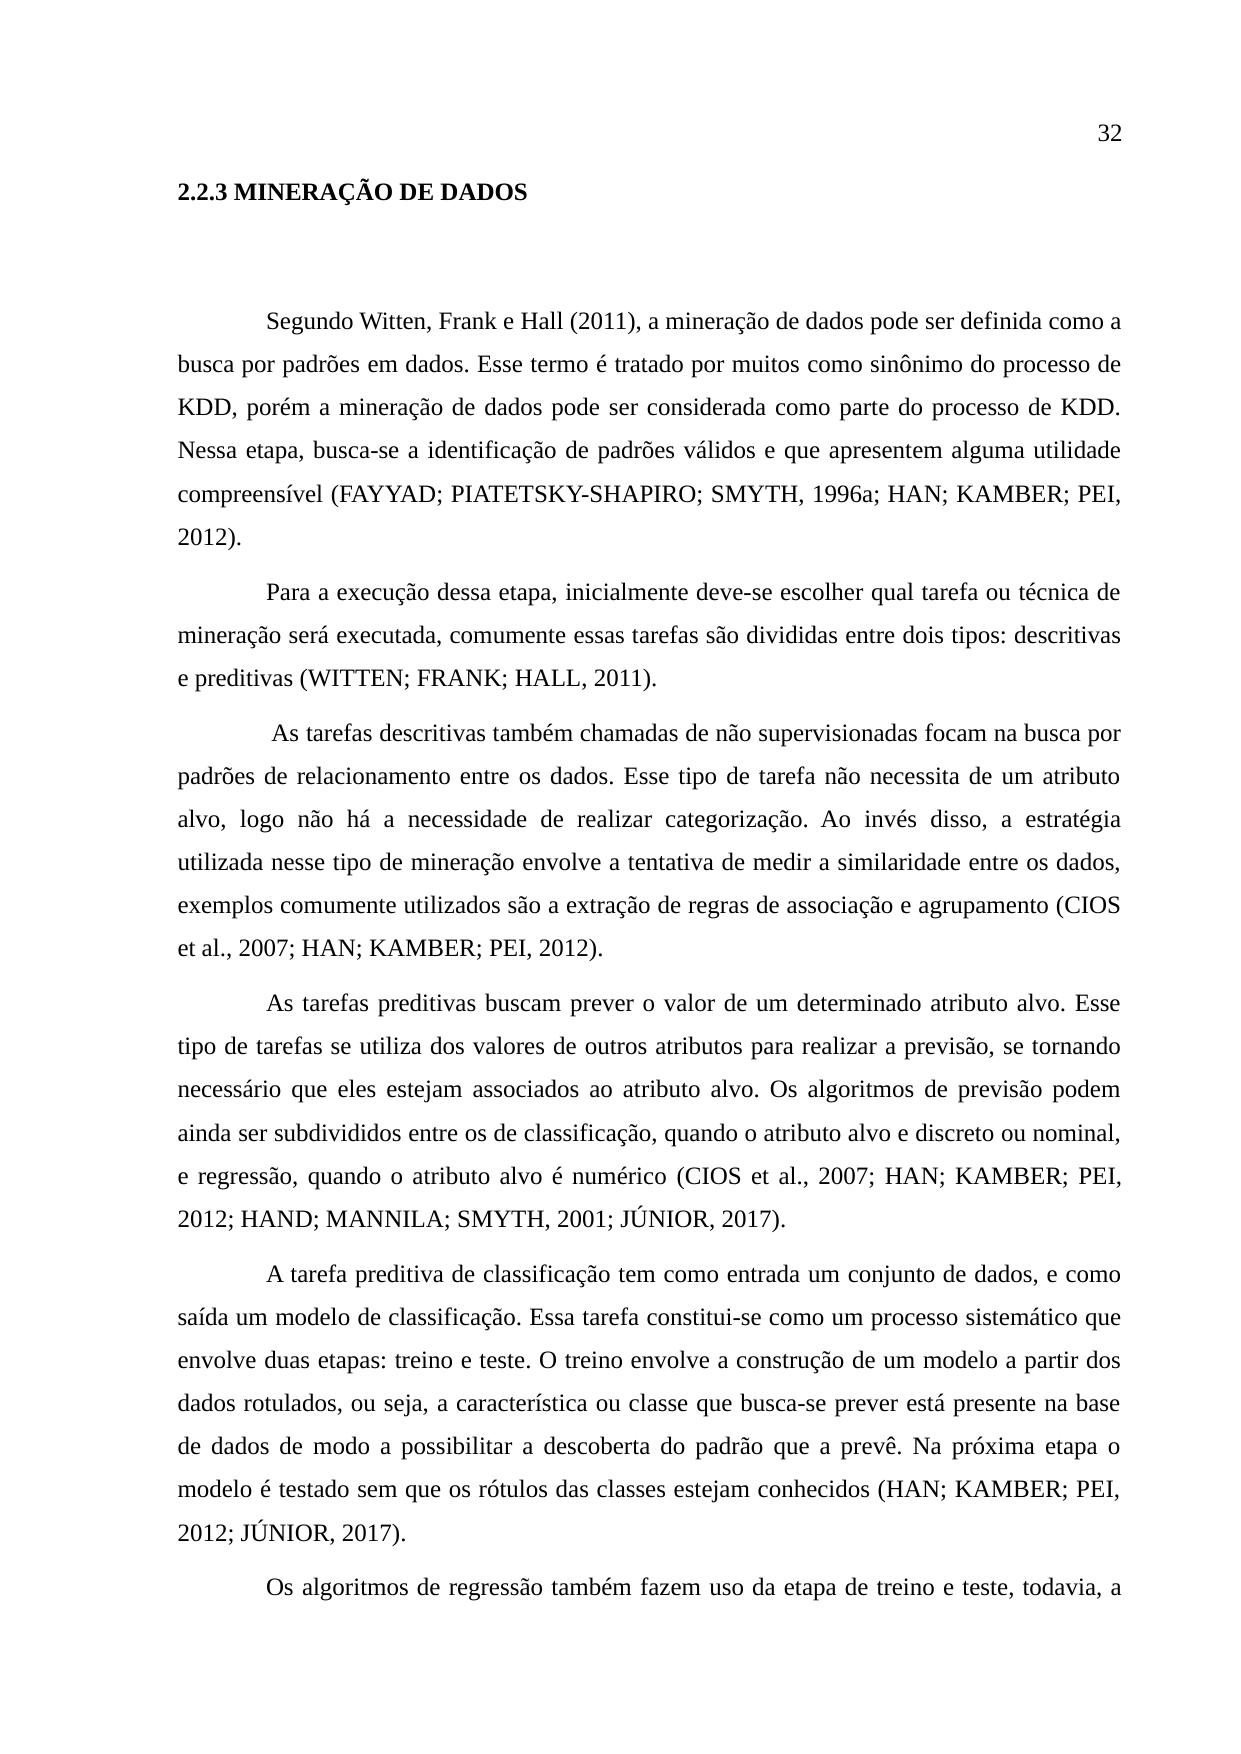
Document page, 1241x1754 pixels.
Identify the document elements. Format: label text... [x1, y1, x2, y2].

text A tarefa preditiva de classificação tem como entrada um conjunto de dados, e como saída um modelo de classificação. Essa tarefa constitui-se como um processo sistemático que envolve duas etapas: treino e teste. O treino envolve a construção de um modelo a partir dos dados rotulados, ou seja, a característica ou classe que busca-se prever está presente na base de dados de modo a possibilitar a descoberta do padrão que a prevê. Na próxima etapa o modelo é testado sem que os rótulos das classes estejam conhecidos (HAN; KAMBER; PEI, 2012; JÚNIOR, 2017). [177, 1259, 1122, 1546]
text 2.2.3 Mineração de dados [177, 177, 1122, 206]
text Segundo Witten, Frank e Hall (2011), a mineração de dados pode ser definida como a busca por padrões em dados. Esse termo é tratado por muitos como sinônimo do processo de KDD, porém a mineração de dados pode ser considerada como parte do processo de KDD. Nessa etapa, busca-se a identificação de padrões válidos e que apresentem alguma utilidade compreensível (FAYYAD; PIATETSKY-SHAPIRO; SMYTH, 1996a; HAN; KAMBER; PEI, 2012). [177, 306, 1122, 551]
text As tarefas descritivas também chamadas de não supervisionadas focam na busca por padrões de relacionamento entre os dados. Esse tipo de tarefa não necessita de um atributo alvo, logo não há a necessidade de realizar categorização. Ao invés disso, a estratégia utilizada nesse tipo de mineração envolve a tentativa de medir a similaridade entre os dados, exemplos comumente utilizados são a extração de regras de associação e agrupamento (CIOS et al., 2007; HAN; KAMBER; PEI, 2012). [177, 718, 1122, 962]
text Para a execução dessa etapa, inicialmente deve-se escolher qual tarefa ou técnica de mineração será executada, comumente essas tarefas são divididas entre dois tipos: descritivas e preditivas (WITTEN; FRANK; HALL, 2011). [177, 577, 1122, 692]
text Os algoritmos de regressão também fazem uso da etapa de treino e teste, todavia, a [177, 1572, 1122, 1601]
text As tarefas preditivas buscam prever o valor de um determinado atributo alvo. Esse tipo de tarefas se utiliza dos valores de outros atributos para realizar a previsão, se tornando necessário que eles estejam associados ao atributo alvo. Os algoritmos de previsão podem ainda ser subdivididos entre os de classificação, quando o atributo alvo e discreto ou nominal, e regressão, quando o atributo alvo é numérico (CIOS et al., 2007; HAN; KAMBER; PEI, 2012; HAND; MANNILA; SMYTH, 2001; JÚNIOR, 2017). [177, 988, 1122, 1233]
